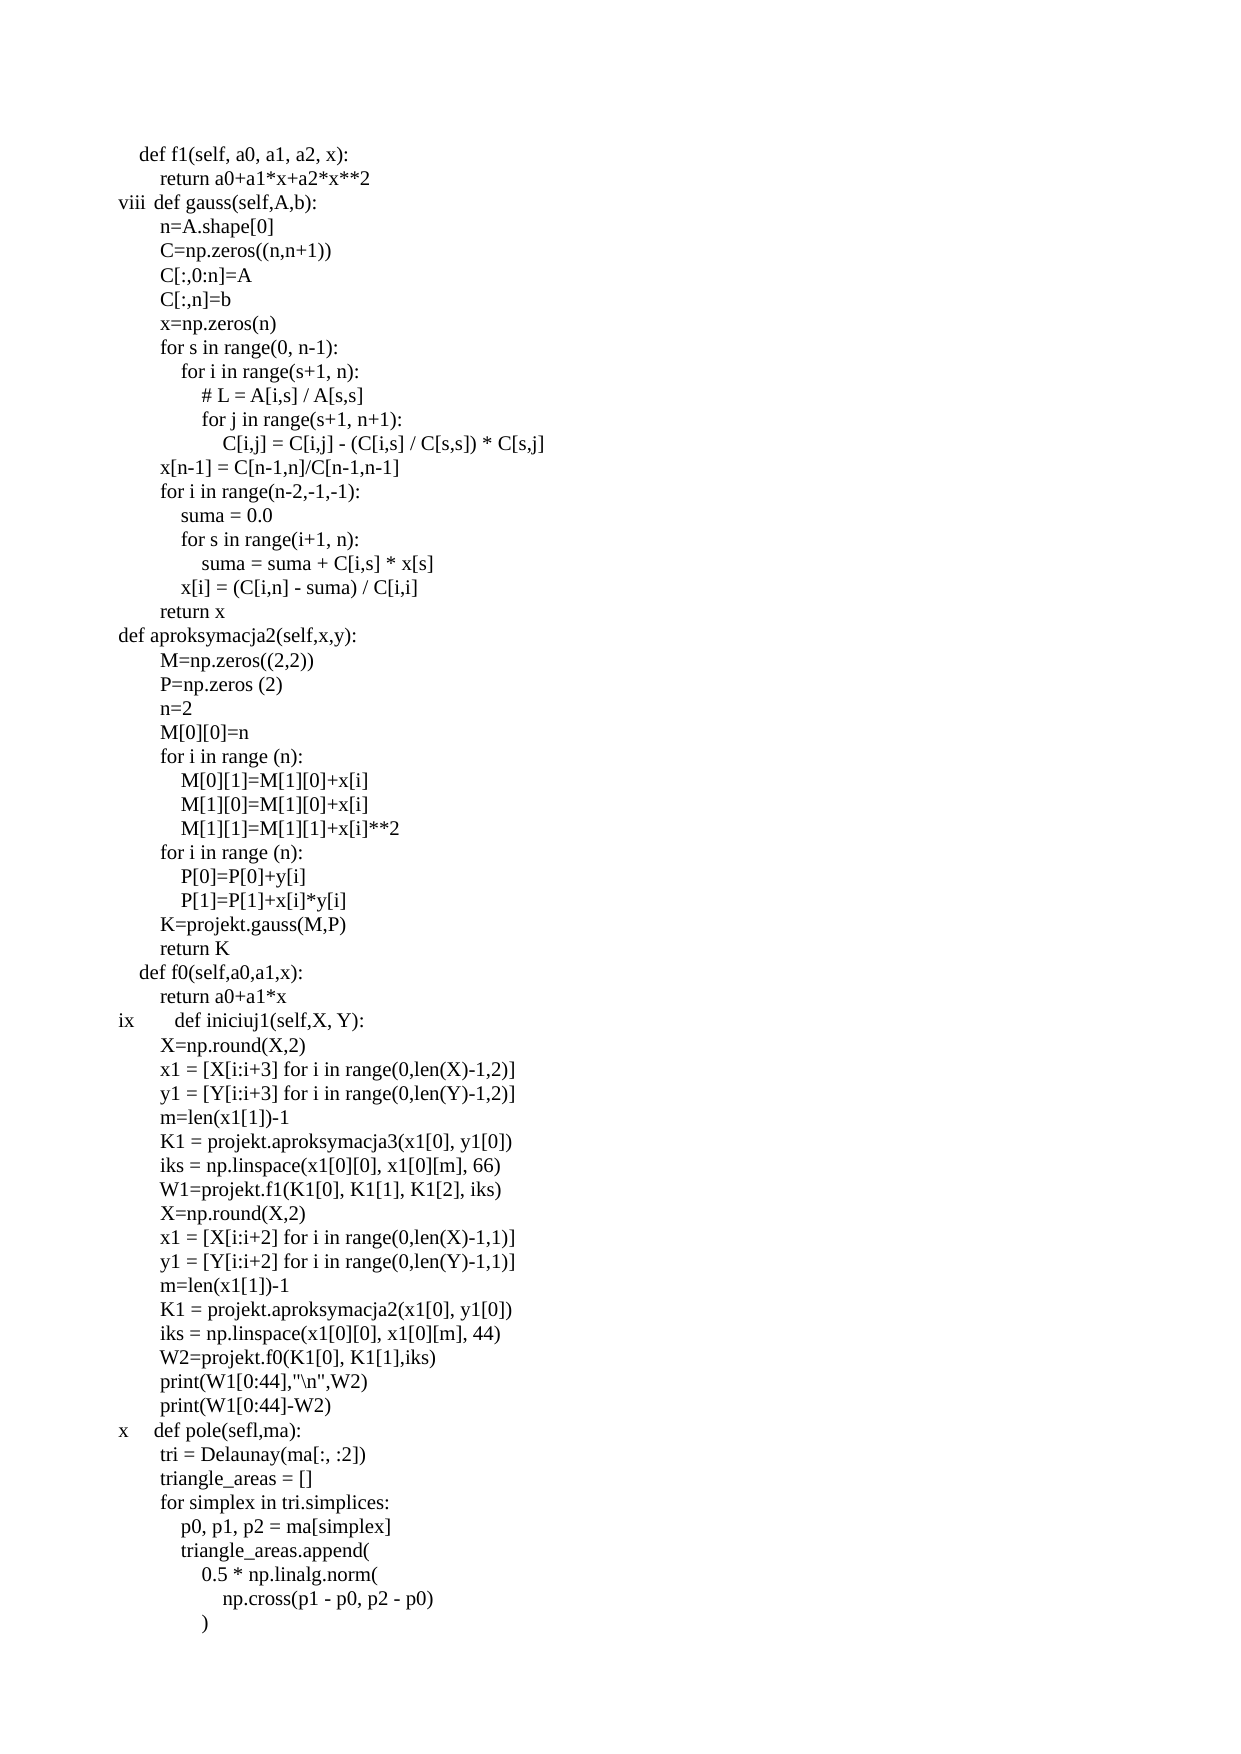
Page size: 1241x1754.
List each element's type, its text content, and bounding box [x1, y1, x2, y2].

text for i in range (n): [118, 744, 1122, 768]
text W1=projekt.f1(K1[0], K1[1], K1[2], iks) [118, 1177, 1122, 1201]
text C[:,n]=b [118, 287, 1122, 311]
text W2=projekt.f0(K1[0], K1[1],iks) [118, 1345, 1122, 1369]
text X=np.round(X,2) [118, 1032, 1122, 1057]
text return a0+a1*x [118, 984, 1122, 1008]
text iks = np.linspace(x1[0][0], x1[0][m], 66) [118, 1153, 1122, 1177]
text M[0][0]=n [118, 720, 1122, 744]
text n=2 [118, 696, 1122, 720]
text for i in range (n): [118, 840, 1122, 864]
text for s in range(i+1, n): [118, 527, 1122, 551]
text x=np.zeros(n) [118, 311, 1122, 335]
text K=projekt.gauss(M,P) [118, 912, 1122, 936]
text y1 = [Y[i:i+2] for i in range(0,len(Y)-1,1)] [118, 1249, 1122, 1273]
text def f1(self, a0, a1, a2, x): [118, 142, 1122, 166]
text ) [118, 1610, 1122, 1634]
text print(W1[0:44]-W2) [118, 1393, 1122, 1417]
text def pole(sefl,ma): [118, 1417, 1122, 1442]
text return K [118, 936, 1122, 960]
text for s in range(0, n-1): [118, 335, 1122, 359]
text iks = np.linspace(x1[0][0], x1[0][m], 44) [118, 1321, 1122, 1345]
text suma = 0.0 [118, 503, 1122, 527]
text def f0(self,a0,a1,x): [118, 960, 1122, 984]
text P[1]=P[1]+x[i]*y[i] [118, 888, 1122, 912]
text # L = A[i,s] / A[s,s] [118, 383, 1122, 407]
text M[0][1]=M[1][0]+x[i] [118, 768, 1122, 792]
text M[1][0]=M[1][0]+x[i] [118, 792, 1122, 816]
text K1 = projekt.aproksymacja3(x1[0], y1[0]) [118, 1129, 1122, 1153]
text n=A.shape[0] [118, 214, 1122, 238]
text x1 = [X[i:i+2] for i in range(0,len(X)-1,1)] [118, 1225, 1122, 1249]
text y1 = [Y[i:i+3] for i in range(0,len(Y)-1,2)] [118, 1081, 1122, 1105]
text triangle_areas.append( [118, 1538, 1122, 1562]
text X=np.round(X,2) [118, 1201, 1122, 1225]
text M[1][1]=M[1][1]+x[i]**2 [118, 816, 1122, 840]
text P=np.zeros (2) [118, 672, 1122, 696]
text for j in range(s+1, n+1): [118, 407, 1122, 431]
text np.cross(p1 - p0, p2 - p0) [118, 1586, 1122, 1610]
text tri = Delaunay(ma[:, :2]) [118, 1442, 1122, 1466]
text return a0+a1*x+a2*x**2 [118, 166, 1122, 190]
text M=np.zeros((2,2)) [118, 647, 1122, 672]
text def iniciuj1(self,X, Y): [118, 1008, 1122, 1032]
text def gauss(self,A,b): [118, 190, 1122, 214]
text for simplex in tri.simplices: [118, 1490, 1122, 1514]
text suma = suma + C[i,s] * x[s] [118, 551, 1122, 575]
text x[i] = (C[i,n] - suma) / C[i,i] [118, 575, 1122, 599]
text for i in range(s+1, n): [118, 359, 1122, 383]
text P[0]=P[0]+y[i] [118, 864, 1122, 888]
text triangle_areas = [] [118, 1466, 1122, 1490]
text m=len(x1[1])-1 [118, 1273, 1122, 1297]
text K1 = projekt.aproksymacja2(x1[0], y1[0]) [118, 1297, 1122, 1321]
text x1 = [X[i:i+3] for i in range(0,len(X)-1,2)] [118, 1057, 1122, 1081]
text for i in range(n-2,-1,-1): [118, 479, 1122, 503]
text print(W1[0:44],"\n",W2) [118, 1369, 1122, 1393]
text def aproksymacja2(self,x,y): [118, 623, 1122, 647]
text C[:,0:n]=A [118, 262, 1122, 287]
text m=len(x1[1])-1 [118, 1105, 1122, 1129]
text p0, p1, p2 = ma[simplex] [118, 1514, 1122, 1538]
text 0.5 * np.linalg.norm( [118, 1562, 1122, 1586]
text x[n-1] = C[n-1,n]/C[n-1,n-1] [118, 455, 1122, 479]
text return x [118, 599, 1122, 623]
text C=np.zeros((n,n+1)) [118, 238, 1122, 262]
text C[i,j] = C[i,j] - (C[i,s] / C[s,s]) * C[s,j] [118, 431, 1122, 455]
